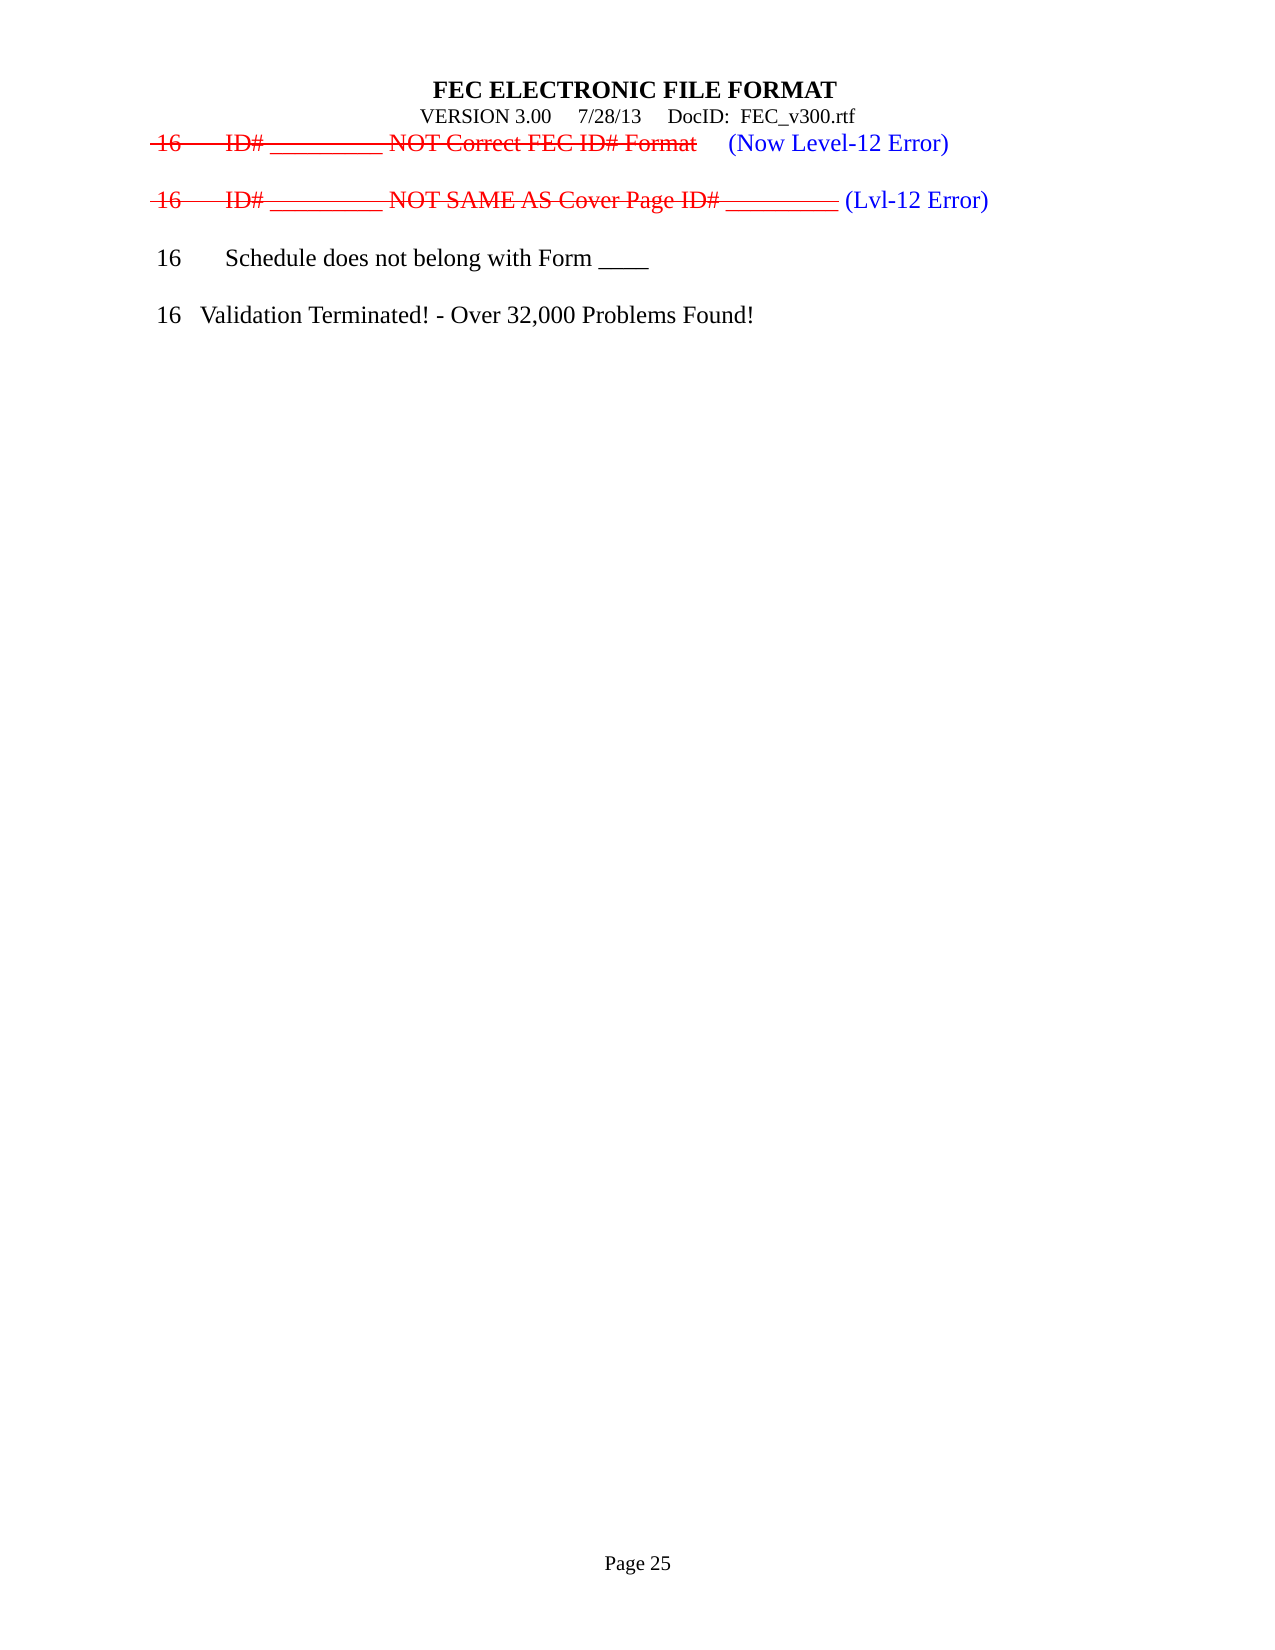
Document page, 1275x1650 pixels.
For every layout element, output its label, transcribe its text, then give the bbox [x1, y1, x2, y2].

text 16 ID# _________ NOT SAME AS Cover Page ID# _________ (Lvl-12 Error) [150, 185, 1125, 214]
text 16 Schedule does not belong with Form ____ [150, 243, 1125, 272]
text 16 Validation Terminated! - Over 32,000 Problems Found! [150, 300, 1125, 329]
text 16 ID# _________ NOT Correct FEC ID# Format (Now Level-12 Error) [150, 128, 1125, 157]
